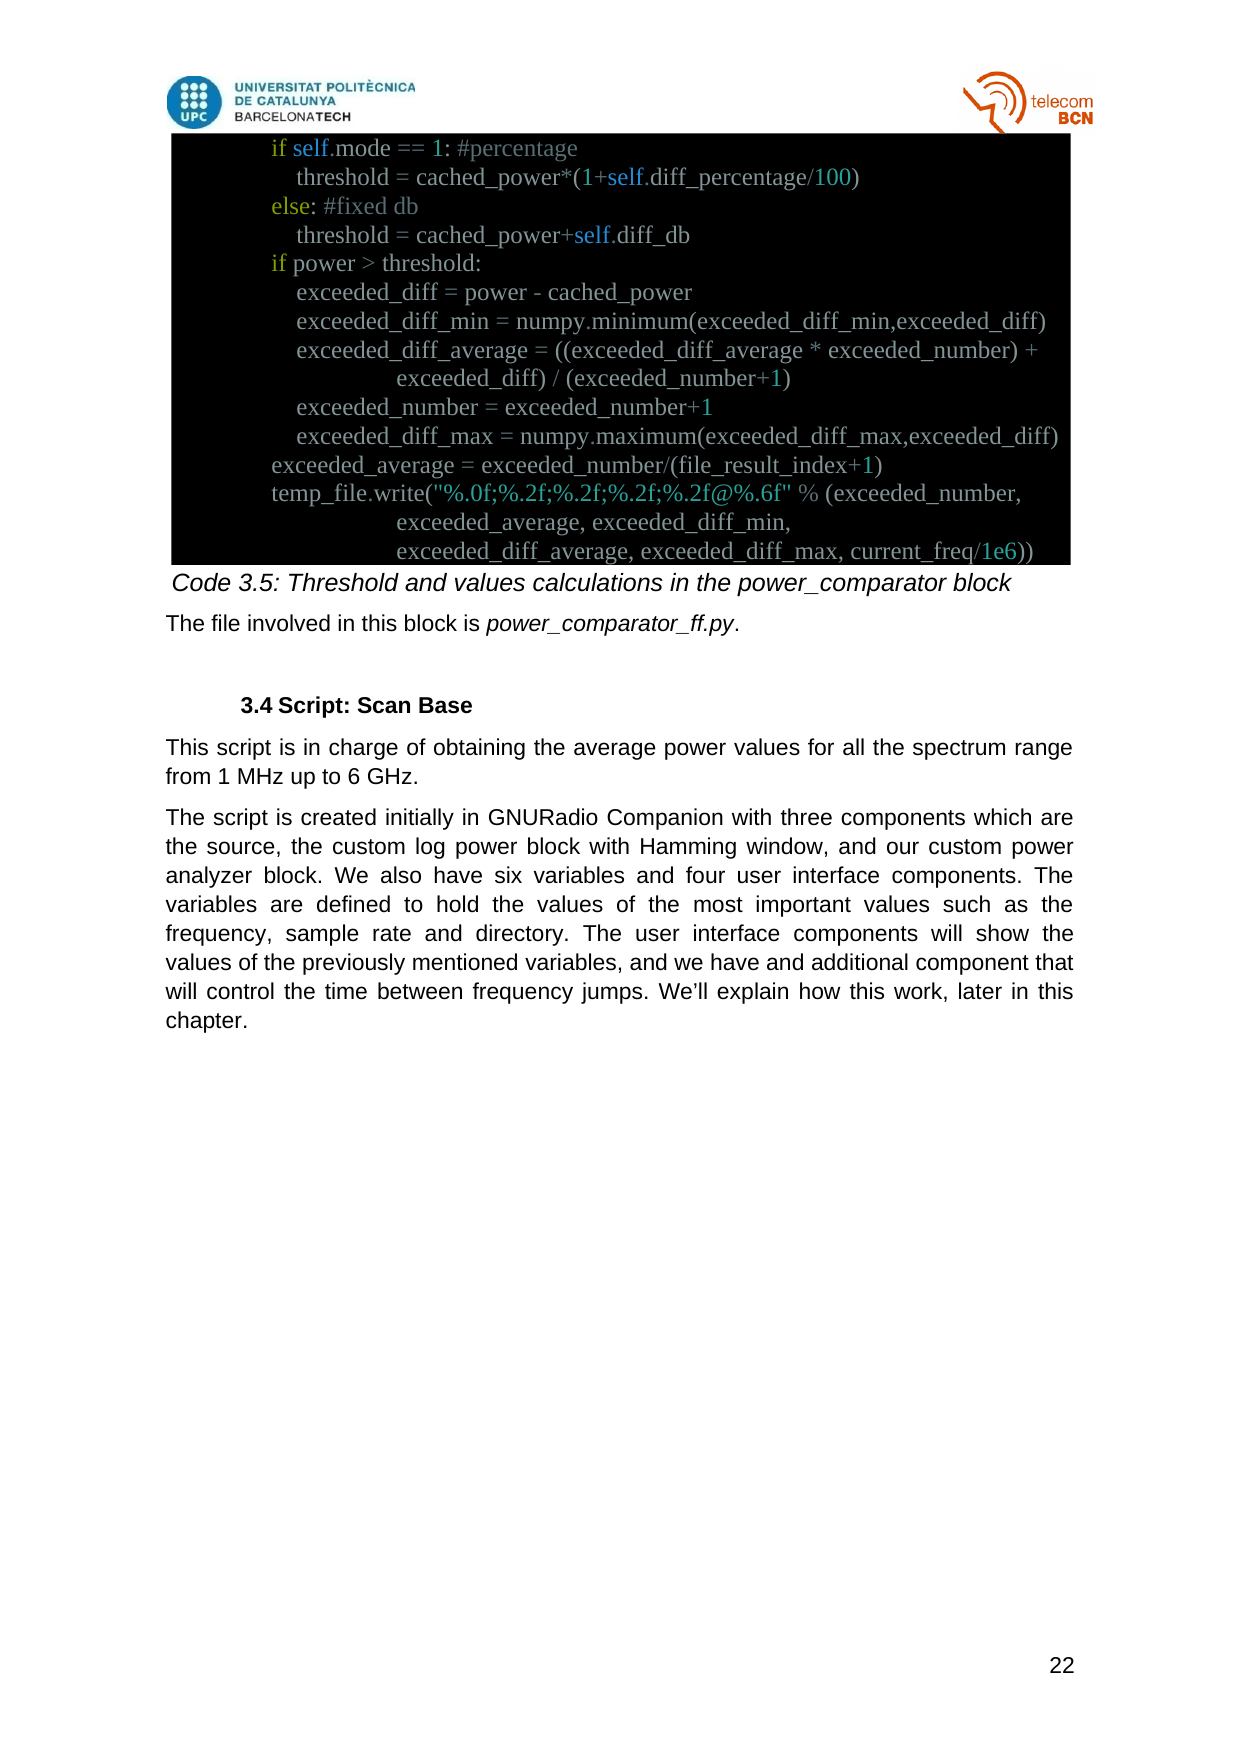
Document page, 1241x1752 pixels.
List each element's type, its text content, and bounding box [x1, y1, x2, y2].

text The file involved in this block is power_comparator_ff.py. [165, 177, 1075, 636]
picture [167, 76, 416, 129]
text Code 3.5: Threshold and values calculations in the power_comparator block [171, 565, 1071, 596]
text This script is in charge of obtaining the average power values for all the spectrum range from 1 MHz up to 6 GHz. [165, 734, 1075, 789]
picture [954, 66, 1096, 139]
text The script is created initially in GNURadio Companion with three components which are the source, the custom log power block with Hamming window, and our custom power analyzer block. We also have six variables and four user interface components. The variables are defined to hold the values of the most important values such as the frequency, sample rate and directory. The user interface components will show the values of the previously mentioned variables, and we have and additional component that will control the time between frequency jumps. We’ll explain how this work, later in this chapter. [165, 804, 1075, 1033]
list Script: Scan Base [240, 692, 1075, 719]
